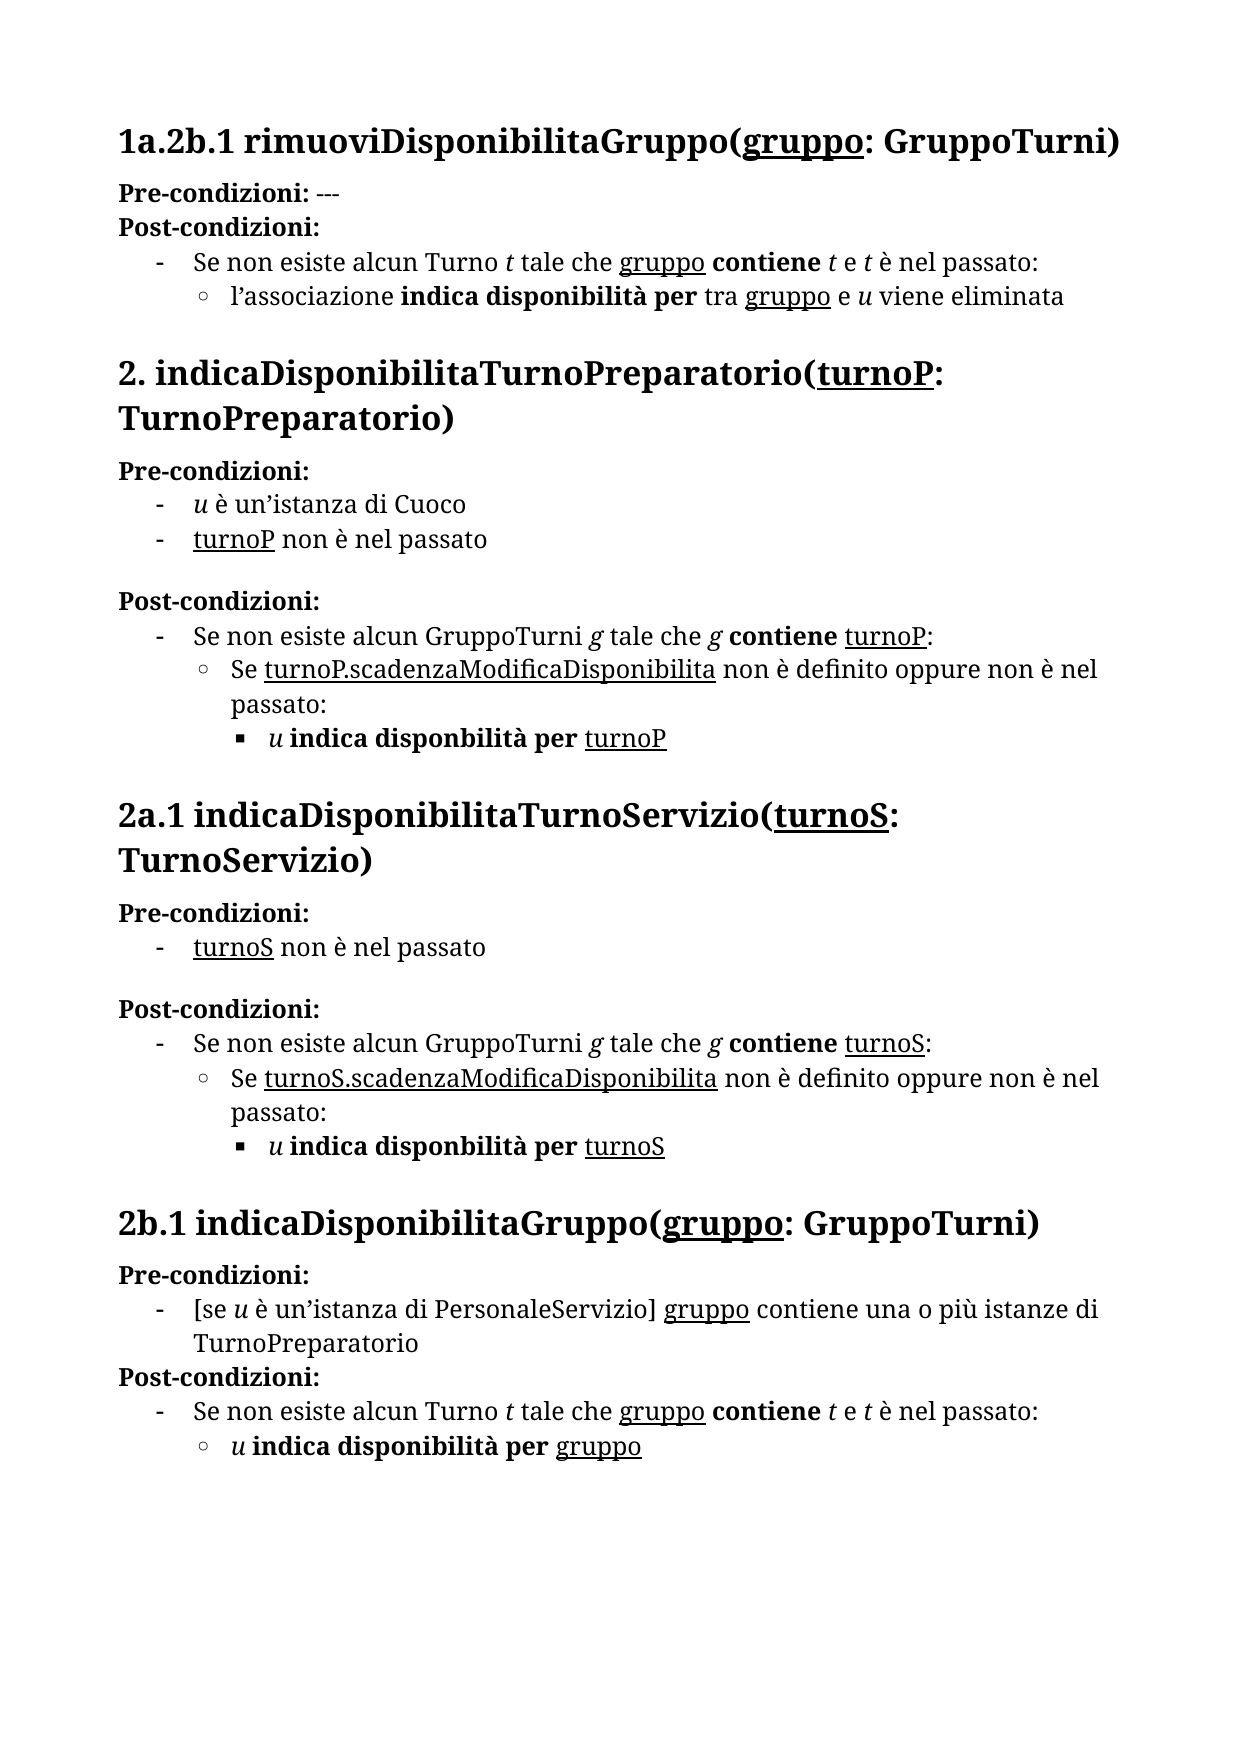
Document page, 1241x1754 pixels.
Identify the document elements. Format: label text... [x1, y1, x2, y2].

text Pre-condizioni: [118, 1258, 1122, 1292]
list u indica disponbilità per turnoS [231, 1128, 1122, 1162]
subtitle 1a.2b.1 rimuoviDisponibilitaGruppo(gruppo: GruppoTurni) [118, 118, 1122, 163]
text Post-condizioni: [118, 992, 1122, 1026]
subtitle 2b.1 indicaDisponibilitaGruppo(gruppo: GruppoTurni) [118, 1200, 1122, 1245]
text Pre-condizioni: [118, 895, 1122, 929]
list turnoS non è nel passato [156, 929, 1122, 963]
list Se non esiste alcun GruppoTurni g tale che g contiene turnoP: [156, 618, 1122, 652]
list Se turnoS.scadenzaModificaDisponibilita non è definito oppure non è nel passato: [193, 1060, 1122, 1128]
text Post-condizioni: [118, 210, 1122, 244]
list Se non esiste alcun Turno t tale che gruppo contiene t e t è nel passato: [156, 244, 1122, 278]
text Pre-condizioni: [118, 453, 1122, 487]
list l’associazione indica disponibilità per tra gruppo e u viene eliminata [193, 278, 1122, 312]
subtitle 2a.1 indicaDisponibilitaTurnoServizio(turnoS: TurnoServizio) [118, 792, 1122, 883]
text Post-condizioni: [118, 584, 1122, 618]
list u è un’istanza di Cuoco [156, 487, 1122, 521]
list Se non esiste alcun GruppoTurni g tale che g contiene turnoS: [156, 1026, 1122, 1060]
list turnoP non è nel passato [156, 521, 1122, 555]
list Se non esiste alcun Turno t tale che gruppo contiene t e t è nel passato: [156, 1394, 1122, 1428]
subtitle 2. indicaDisponibilitaTurnoPreparatorio(turnoP: TurnoPreparatorio) [118, 350, 1122, 441]
text Post-condizioni: [118, 1360, 1122, 1394]
text Pre-condizioni: --- [118, 176, 1122, 210]
list u indica disponbilità per turnoP [231, 720, 1122, 754]
list u indica disponibilità per gruppo [193, 1428, 1122, 1462]
list Se turnoP.scadenzaModificaDisponibilita non è definito oppure non è nel passato: [193, 652, 1122, 720]
list [se u è un’istanza di PersonaleServizio] gruppo contiene una o più istanze di TurnoPreparatorio [156, 1292, 1122, 1360]
